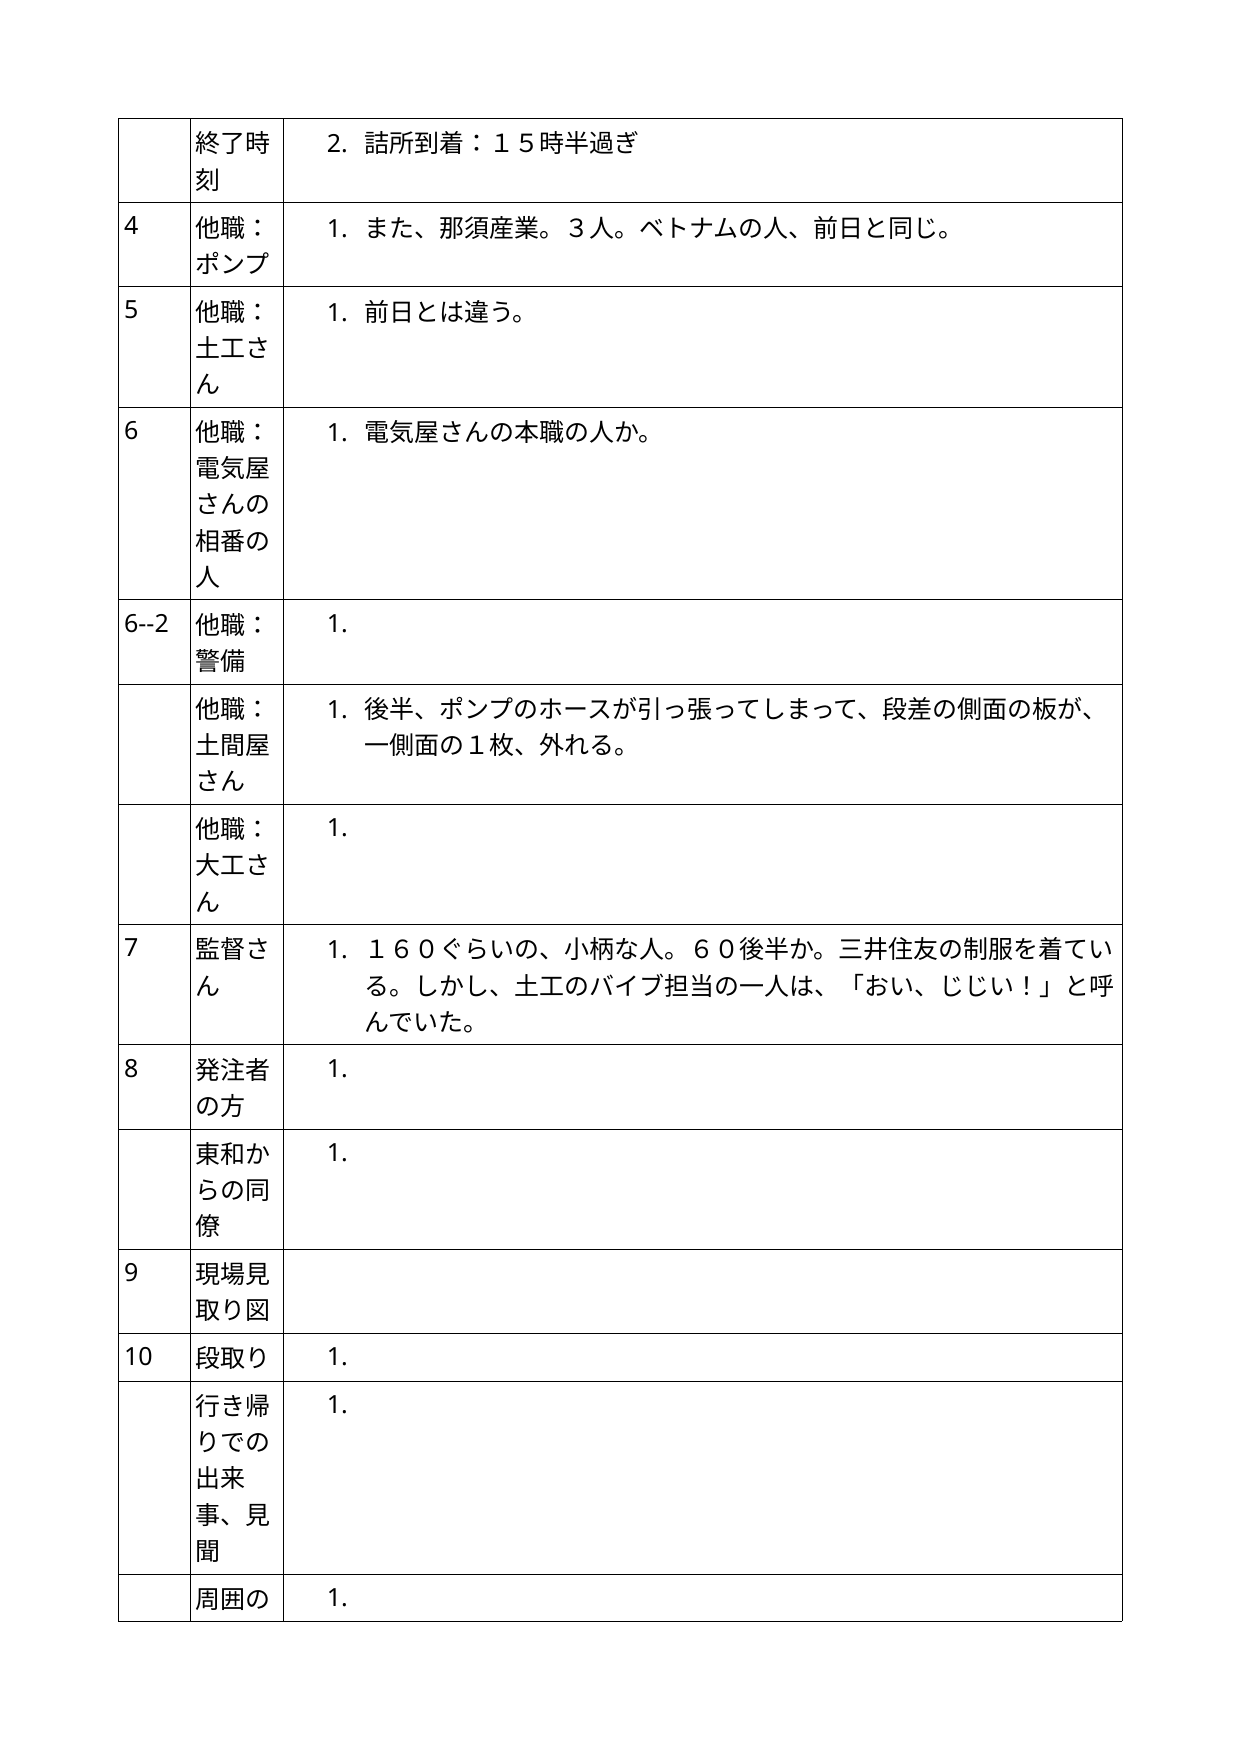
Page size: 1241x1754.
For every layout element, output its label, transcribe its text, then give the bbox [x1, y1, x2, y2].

table_cell 東和からの同僚 [191, 1130, 283, 1249]
table_cell 行き帰りでの出来事、見聞 [191, 1382, 283, 1573]
table_cell [119, 1575, 190, 1621]
table_cell １６０ぐらいの、小柄な人。６０後半か。三井住友の制服を着ている。しかし、土工のバイブ担当の一人は、「おい、じじい！」と呼んでいた。 [284, 925, 1122, 1044]
table_cell [284, 805, 1122, 924]
table_cell 発注者の方 [191, 1045, 283, 1128]
table_cell [119, 685, 190, 804]
table_cell 他職：土間屋さん [191, 685, 283, 804]
table_cell 10 [119, 1334, 190, 1381]
table_cell [284, 1575, 1122, 1621]
table_cell 段取り [191, 1334, 283, 1381]
table_cell 5 [119, 287, 190, 407]
table_cell 他職：警備 [191, 600, 283, 683]
table_cell 他職：土工さん [191, 287, 283, 407]
table_cell [119, 805, 190, 924]
table_cell 6 [119, 408, 190, 599]
table_cell 後半、ポンプのホースが引っ張ってしまって、段差の側面の板が、一側面の１枚、外れる。 [284, 685, 1122, 804]
table_cell 開始 ：また、９時半ぐらいだったか 詰所到着：１５時半過ぎ [284, 119, 1122, 202]
table_cell [119, 1130, 190, 1249]
table_cell 終了時刻 [191, 119, 283, 202]
table_cell [284, 1250, 1122, 1333]
table_cell [284, 1130, 1122, 1249]
table_cell 7 [119, 925, 190, 1044]
table_cell 他職：電気屋さんの相番の人 [191, 408, 283, 599]
table_cell [119, 1382, 190, 1573]
table_cell 電気屋さんの本職の人か。 [284, 408, 1122, 599]
table_cell [119, 119, 190, 202]
table_cell 8 [119, 1045, 190, 1128]
table_cell [284, 1382, 1122, 1573]
table_cell 9 [119, 1250, 190, 1333]
table_cell [284, 600, 1122, 683]
table_cell 監督さん [191, 925, 283, 1044]
table_cell 他職：ポンプ [191, 203, 283, 286]
table_cell また、那須産業。３人。ベトナムの人、前日と同じ。 [284, 203, 1122, 286]
table_cell [284, 1334, 1122, 1381]
table_cell 6--2 [119, 600, 190, 683]
table_cell 他職：大工さん [191, 805, 283, 924]
table_cell 前日とは違う。 [284, 287, 1122, 407]
table_cell [284, 1045, 1122, 1128]
table_cell 現場見取り図 [191, 1250, 283, 1333]
table_cell 4 [119, 203, 190, 286]
table_cell 周囲の [191, 1575, 283, 1621]
